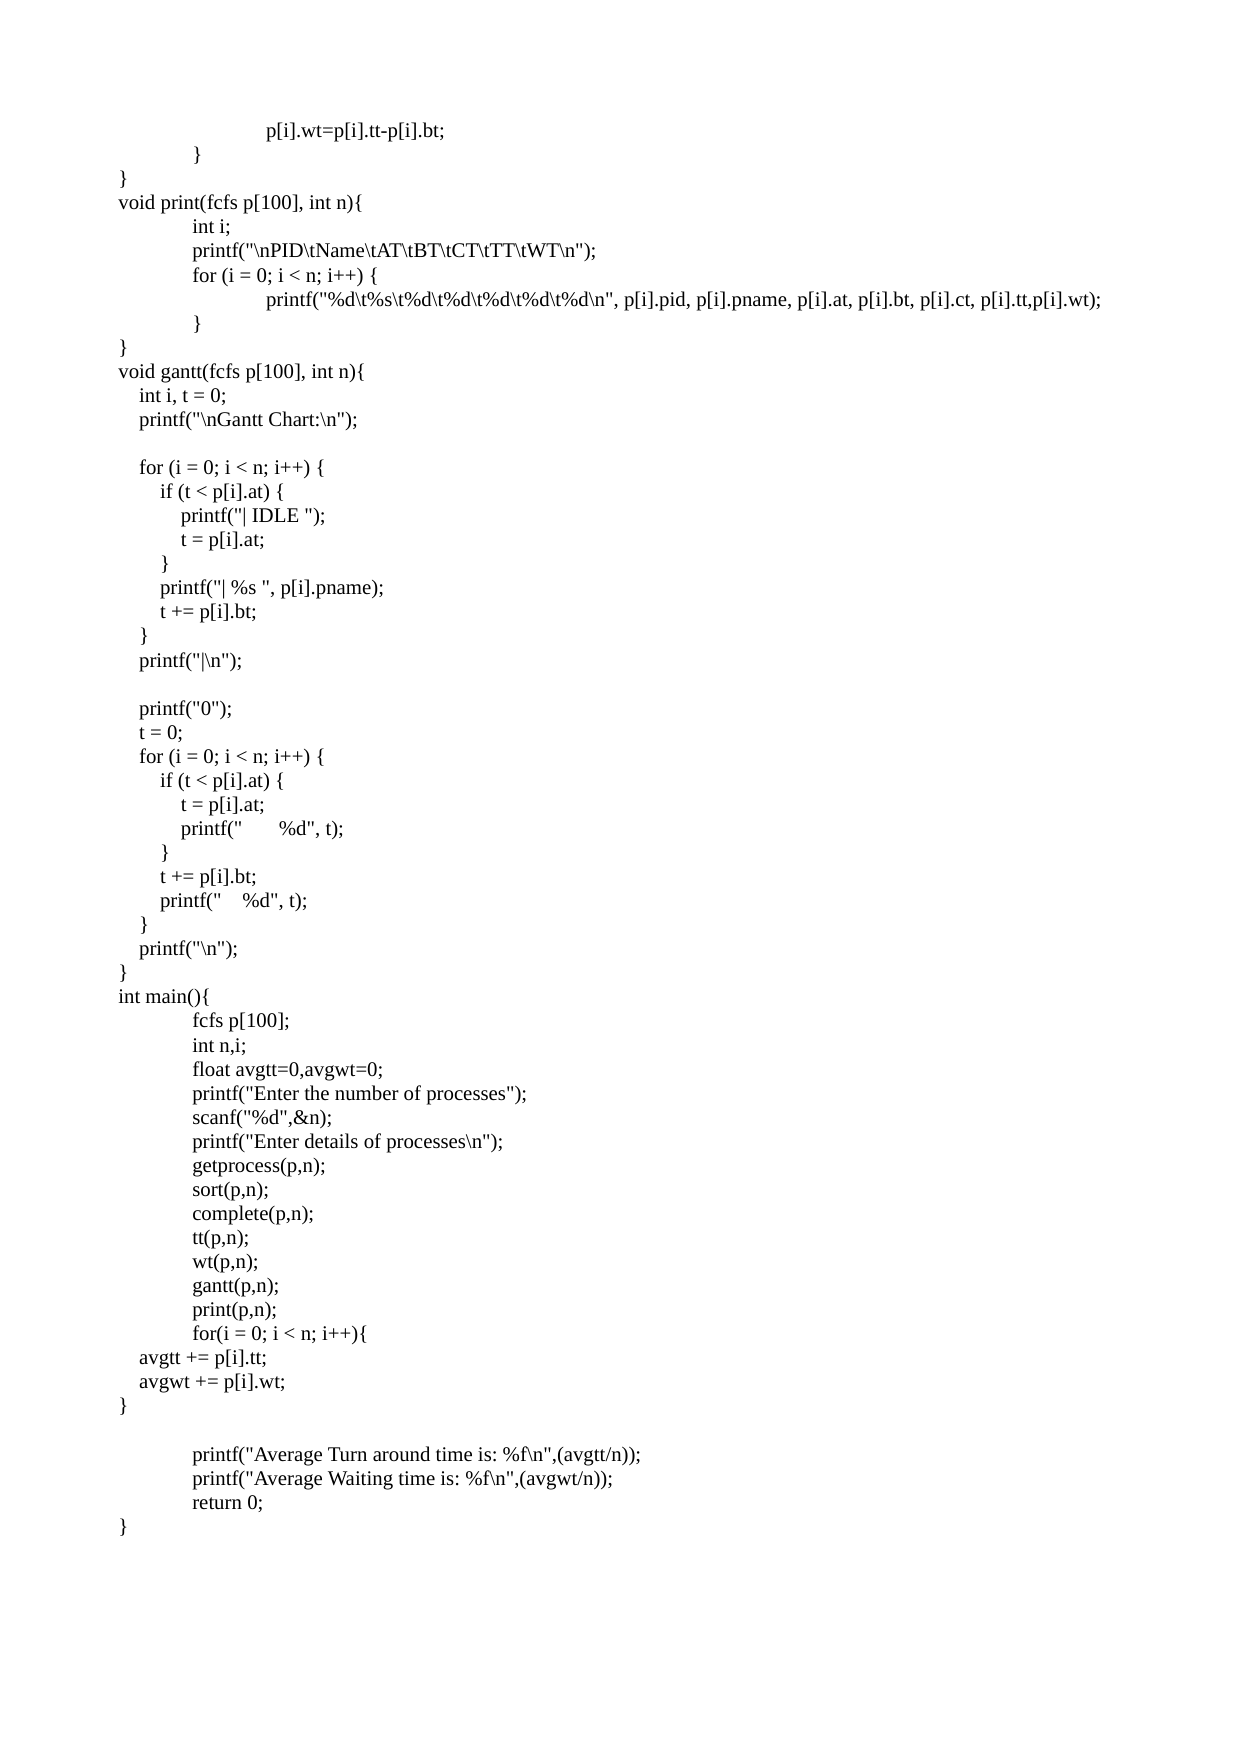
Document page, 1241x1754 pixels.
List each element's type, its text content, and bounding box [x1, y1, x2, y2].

text p[i].wt=p[i].tt-p[i].bt; [118, 118, 1122, 142]
text printf("Average Waiting time is: %f\n",(avgwt/n)); [118, 1466, 1122, 1490]
text void print(fcfs p[100], int n){ [118, 190, 1122, 214]
text } [118, 840, 1122, 864]
text tt(p,n); [118, 1225, 1122, 1249]
text } [118, 1514, 1122, 1538]
text printf("Enter the number of processes"); [118, 1081, 1122, 1105]
text for (i = 0; i < n; i++) { [118, 262, 1122, 287]
text for (i = 0; i < n; i++) { [118, 455, 1122, 479]
text printf("%d\t%s\t%d\t%d\t%d\t%d\t%d\n", p[i].pid, p[i].pname, p[i].at, p[i].bt, p[i].ct, p[i].tt,p[i].wt); [118, 287, 1122, 311]
text complete(p,n); [118, 1201, 1122, 1225]
text printf("Average Turn around time is: %f\n",(avgtt/n)); [118, 1442, 1122, 1466]
text int n,i; [118, 1032, 1122, 1057]
text } [118, 311, 1122, 335]
text if (t < p[i].at) { [118, 768, 1122, 792]
text t += p[i].bt; [118, 599, 1122, 623]
text t = p[i].at; [118, 527, 1122, 551]
text t = 0; [118, 720, 1122, 744]
text int i; [118, 214, 1122, 238]
text float avgtt=0,avgwt=0; [118, 1057, 1122, 1081]
text printf("Enter details of processes\n"); [118, 1129, 1122, 1153]
text fcfs p[100]; [118, 1008, 1122, 1032]
text wt(p,n); [118, 1249, 1122, 1273]
text printf("\n"); [118, 936, 1122, 960]
text int main(){ [118, 984, 1122, 1008]
text printf("\nGantt Chart:\n"); [118, 407, 1122, 431]
text printf(" %d", t); [118, 888, 1122, 912]
text } [118, 335, 1122, 359]
text printf("|\n"); [118, 647, 1122, 672]
text void gantt(fcfs p[100], int n){ [118, 359, 1122, 383]
text printf("\nPID\tName\tAT\tBT\tCT\tTT\tWT\n"); [118, 238, 1122, 262]
text } [118, 142, 1122, 166]
text avgtt += p[i].tt; [118, 1345, 1122, 1369]
text } [118, 623, 1122, 647]
text printf("| %s ", p[i].pname); [118, 575, 1122, 599]
text } [118, 1393, 1122, 1417]
text for(i = 0; i < n; i++){ [118, 1321, 1122, 1345]
text } [118, 551, 1122, 575]
text } [118, 960, 1122, 984]
text scanf("%d",&n); [118, 1105, 1122, 1129]
text printf("| IDLE "); [118, 503, 1122, 527]
text return 0; [118, 1490, 1122, 1514]
text } [118, 912, 1122, 936]
text getprocess(p,n); [118, 1153, 1122, 1177]
text t += p[i].bt; [118, 864, 1122, 888]
text t = p[i].at; [118, 792, 1122, 816]
text printf("0"); [118, 696, 1122, 720]
text print(p,n); [118, 1297, 1122, 1321]
text int i, t = 0; [118, 383, 1122, 407]
text } [118, 166, 1122, 190]
text avgwt += p[i].wt; [118, 1369, 1122, 1393]
text printf(" %d", t); [118, 816, 1122, 840]
text gantt(p,n); [118, 1273, 1122, 1297]
text sort(p,n); [118, 1177, 1122, 1201]
text for (i = 0; i < n; i++) { [118, 744, 1122, 768]
text if (t < p[i].at) { [118, 479, 1122, 503]
